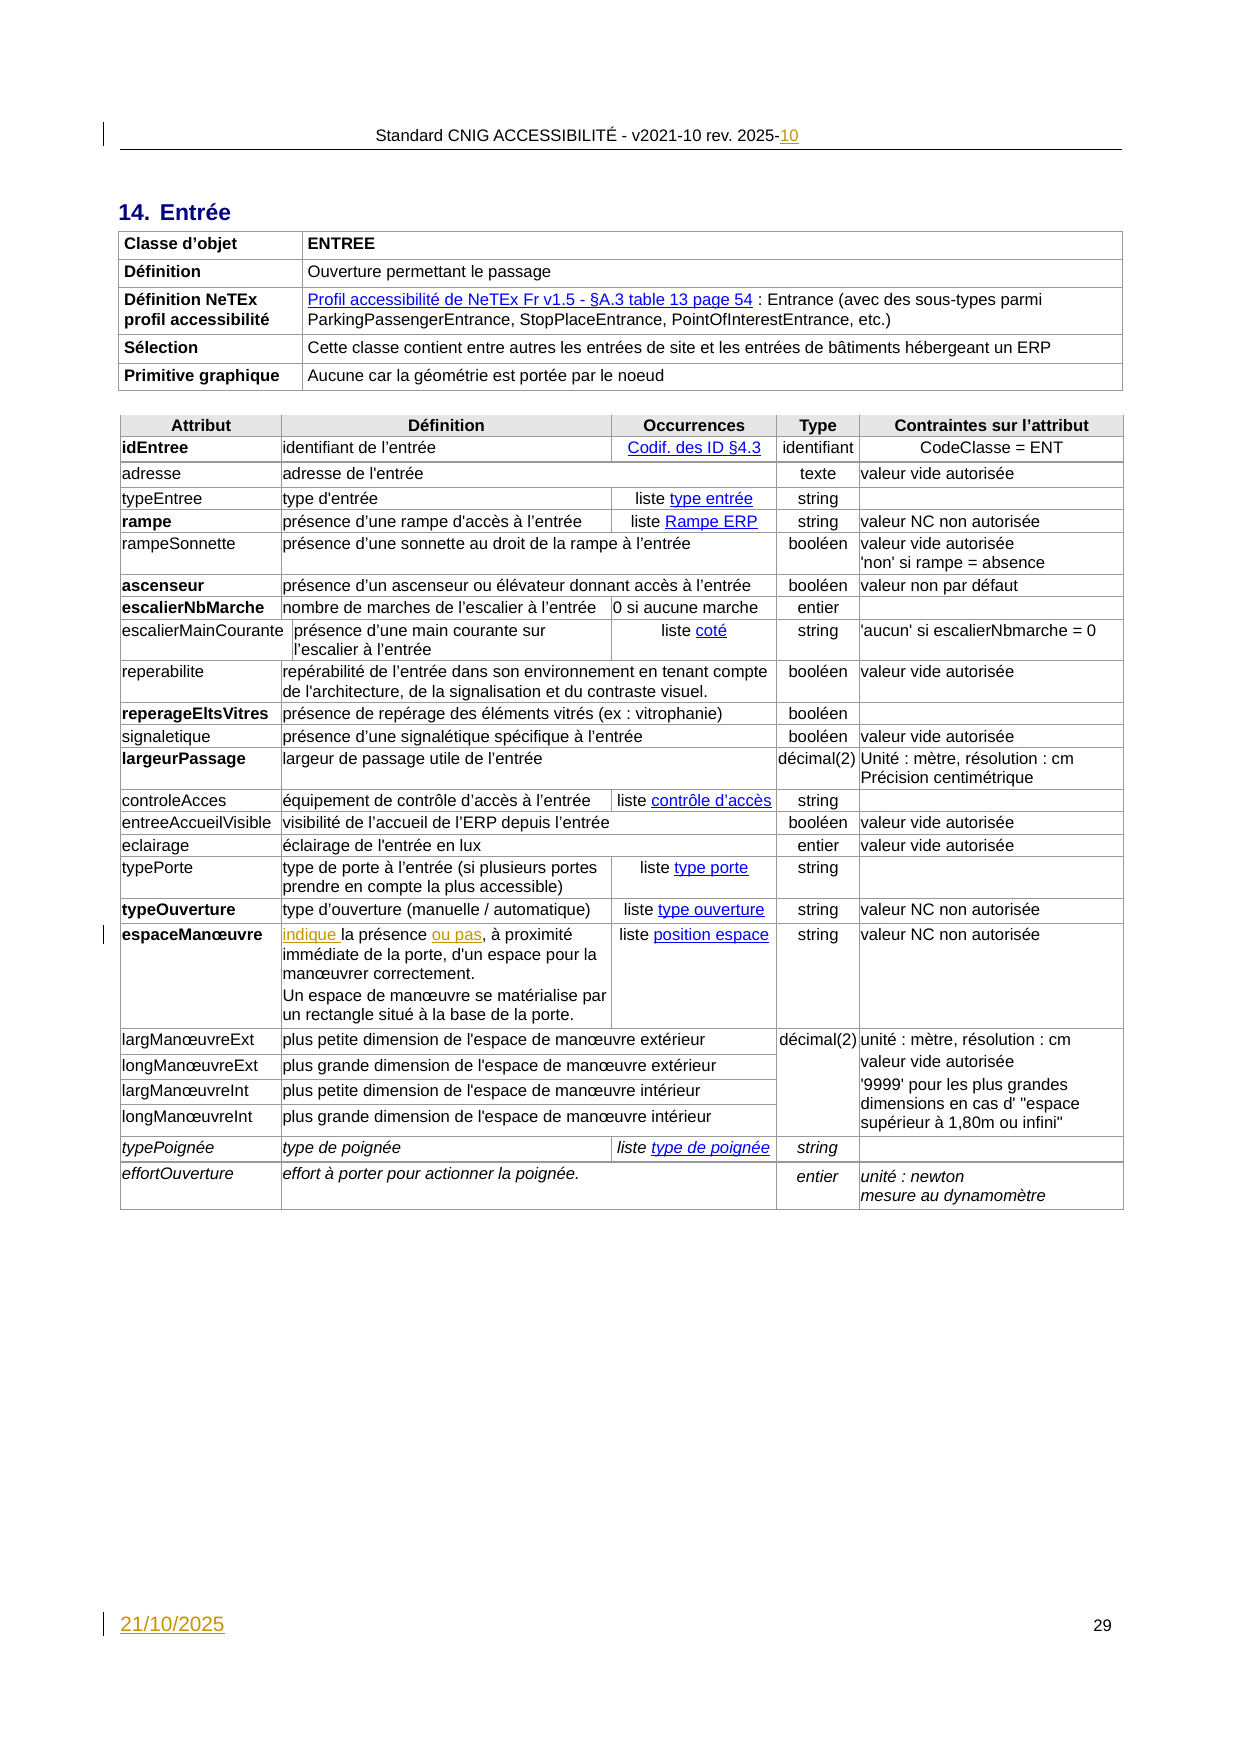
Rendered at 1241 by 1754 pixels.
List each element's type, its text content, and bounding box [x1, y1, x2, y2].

table_cell entier [777, 1163, 859, 1209]
table_cell string [777, 510, 859, 532]
table_cell 0 si aucune marche [612, 597, 776, 618]
table_cell valeur NC non autorisée [860, 510, 1123, 532]
subtitle Entrée [118, 199, 1122, 225]
table_cell indique la présence ou pas, à proximité immédiate de la porte, d'un espace pour la manœuvrer correctement. Un espace de manœuvre se matérialise par un rectangle situé à la base de la porte. [282, 924, 611, 1028]
table_cell entier [777, 597, 859, 618]
table_cell présence d’un ascenseur ou élévateur donnant accès à l’entrée [282, 575, 776, 596]
table_cell string [777, 488, 859, 509]
table_cell valeur vide autorisée [860, 661, 1123, 702]
table_cell liste type porte [612, 857, 776, 898]
table_cell valeur vide autorisée [860, 835, 1123, 856]
table_cell liste type ouverture [612, 899, 776, 923]
table_cell booléen [777, 725, 859, 747]
table_cell liste position espace [612, 924, 776, 1028]
table_cell présence d’une sonnette au droit de la rampe à l’entrée [282, 533, 776, 573]
table_cell Unité : mètre, résolution : cm Précision centimétrique [860, 748, 1123, 788]
table_cell booléen [777, 703, 859, 724]
table_cell valeur NC non autorisée [860, 899, 1123, 923]
table_header Définition [282, 415, 611, 436]
table_cell identifiant de l’entrée [282, 437, 611, 461]
table_cell valeur vide autorisée [860, 812, 1123, 833]
table_header Classe d’objet [119, 232, 302, 259]
table_cell valeur vide autorisée [860, 463, 1123, 487]
table_cell idEntree [121, 437, 281, 461]
table_cell liste coté [612, 620, 776, 660]
table_cell typeEntree [121, 488, 281, 509]
table_cell Définition [119, 260, 302, 287]
table_cell présence d’une main courante sur l’escalier à l’entrée [293, 620, 611, 660]
table_cell signaletique [121, 725, 281, 747]
table_cell Codif. des ID §4.3 [612, 437, 776, 461]
table_cell texte [777, 463, 859, 487]
table_cell présence de repérage des éléments vitrés (ex : vitrophanie) [282, 703, 776, 724]
table_cell rampeSonnette [121, 533, 281, 573]
table_cell équipement de contrôle d’accès à l’entrée [282, 790, 611, 811]
table_cell Aucune car la géométrie est portée par le noeud [303, 364, 1122, 390]
table_cell [860, 857, 1123, 898]
table_cell unité : mètre, résolution : cm valeur vide autorisée '9999' pour les plus grandes dimensions en cas d' "espace supérieur à 1,80m ou infini" [860, 1029, 1123, 1136]
table_cell string [777, 790, 859, 811]
table_cell escalierNbMarche [121, 597, 281, 618]
table_cell nombre de marches de l’escalier à l’entrée [282, 597, 611, 618]
table_cell ascenseur [121, 575, 281, 596]
table_cell booléen [777, 575, 859, 596]
table_cell largManœuvreInt [121, 1080, 281, 1104]
table_cell [860, 703, 1123, 724]
table_cell décimal(2) [777, 1029, 859, 1136]
table_cell liste Rampe ERP [612, 510, 776, 532]
table_cell plus grande dimension de l'espace de manœuvre extérieur [282, 1055, 776, 1079]
table_cell controleAcces [121, 790, 281, 811]
table_cell booléen [777, 661, 859, 702]
table_cell reperabilite [121, 661, 281, 702]
table_cell éclairage de l'entrée en lux [282, 835, 776, 856]
table_cell string [777, 899, 859, 923]
table_cell largeur de passage utile de l’entrée [282, 748, 776, 788]
table_cell Définition NeTEx profil accessibilité [119, 288, 302, 334]
table_cell liste type entrée [612, 488, 776, 509]
table_cell largManœuvreExt [121, 1029, 281, 1053]
table_cell typeOuverture [121, 899, 281, 923]
table_cell présence d’une signalétique spécifique à l’entrée [282, 725, 776, 747]
table_cell escalierMainCourante [121, 620, 292, 660]
table_cell string [777, 1137, 859, 1161]
table_header Contraintes sur l’attribut [860, 415, 1123, 436]
table_cell type de poignée [282, 1137, 611, 1161]
table_cell type de porte à l’entrée (si plusieurs portes prendre en compte la plus accessible) [282, 857, 611, 898]
table_cell [860, 597, 1123, 618]
table_cell longManœuvreExt [121, 1055, 281, 1079]
table_cell valeur NC non autorisée [860, 924, 1123, 1028]
table_cell liste type de poignée [612, 1137, 776, 1161]
table_cell unité : newton mesure au dynamomètre [860, 1163, 1123, 1209]
table_cell type d’ouverture (manuelle / automatique) [282, 899, 611, 923]
table_cell entier [777, 835, 859, 856]
table_cell typePoignée [121, 1137, 281, 1161]
table_header Attribut [121, 415, 281, 436]
table_cell booléen [777, 812, 859, 833]
table_cell [860, 1137, 1123, 1161]
table_header Occurrences [612, 415, 776, 436]
table_cell décimal(2) [777, 748, 859, 788]
table_cell visibilité de l’accueil de l’ERP depuis l’entrée [282, 812, 776, 833]
table_cell Cette classe contient entre autres les entrées de site et les entrées de bâtiments hébergeant un ERP [303, 335, 1122, 362]
table_cell Primitive graphique [119, 364, 302, 390]
table_cell effortOuverture [121, 1163, 281, 1209]
table_header ENTREE [303, 232, 1122, 259]
table_cell largeurPassage [121, 748, 281, 788]
table_cell string [777, 924, 859, 1028]
table_cell Sélection [119, 335, 302, 362]
table_cell valeur vide autorisée [860, 725, 1123, 747]
table_cell CodeClasse = ENT [860, 437, 1123, 461]
table_cell longManœuvreInt [121, 1105, 281, 1136]
table_cell [860, 488, 1123, 509]
table_cell Profil accessibilité de NeTEx Fr v1.5 - §A.3 table 13 page 54 : Entrance (avec des sous-types parmi ParkingPassengerEntrance, StopPlaceEntrance, PointOfInterestEntrance, etc.) [303, 288, 1122, 334]
table_cell entreeAccueilVisible [121, 812, 281, 833]
table_cell plus petite dimension de l'espace de manœuvre intérieur [282, 1080, 776, 1104]
table_header Type [777, 415, 859, 436]
table_cell plus grande dimension de l'espace de manœuvre intérieur [282, 1105, 776, 1136]
table_cell string [777, 857, 859, 898]
table_cell type d'entrée [282, 488, 611, 509]
table_cell Ouverture permettant le passage [303, 260, 1122, 287]
table_cell reperageEltsVitres [121, 703, 281, 724]
table_cell plus petite dimension de l'espace de manœuvre extérieur [282, 1029, 776, 1053]
table_cell [860, 790, 1123, 811]
table_cell valeur vide autorisée 'non' si rampe = absence [860, 533, 1123, 573]
table_cell string [777, 620, 859, 660]
table_cell 'aucun' si escalierNbmarche = 0 [860, 620, 1123, 660]
table_cell valeur non par défaut [860, 575, 1123, 596]
table_cell identifiant [777, 437, 859, 461]
table_cell typePorte [121, 857, 281, 898]
table_cell espaceManœuvre [121, 924, 281, 1028]
table_cell effort à porter pour actionner la poignée. [282, 1163, 776, 1209]
table_cell booléen [777, 533, 859, 573]
table_cell présence d’une rampe d'accès à l’entrée [282, 510, 611, 532]
table_cell adresse de l'entrée [282, 463, 776, 487]
table_cell repérabilité de l’entrée dans son environnement en tenant compte de l'architecture, de la signalisation et du contraste visuel. [282, 661, 776, 702]
table_cell adresse [121, 463, 281, 487]
table_cell rampe [121, 510, 281, 532]
table_cell eclairage [121, 835, 281, 856]
table_cell liste contrôle d’accès [612, 790, 776, 811]
